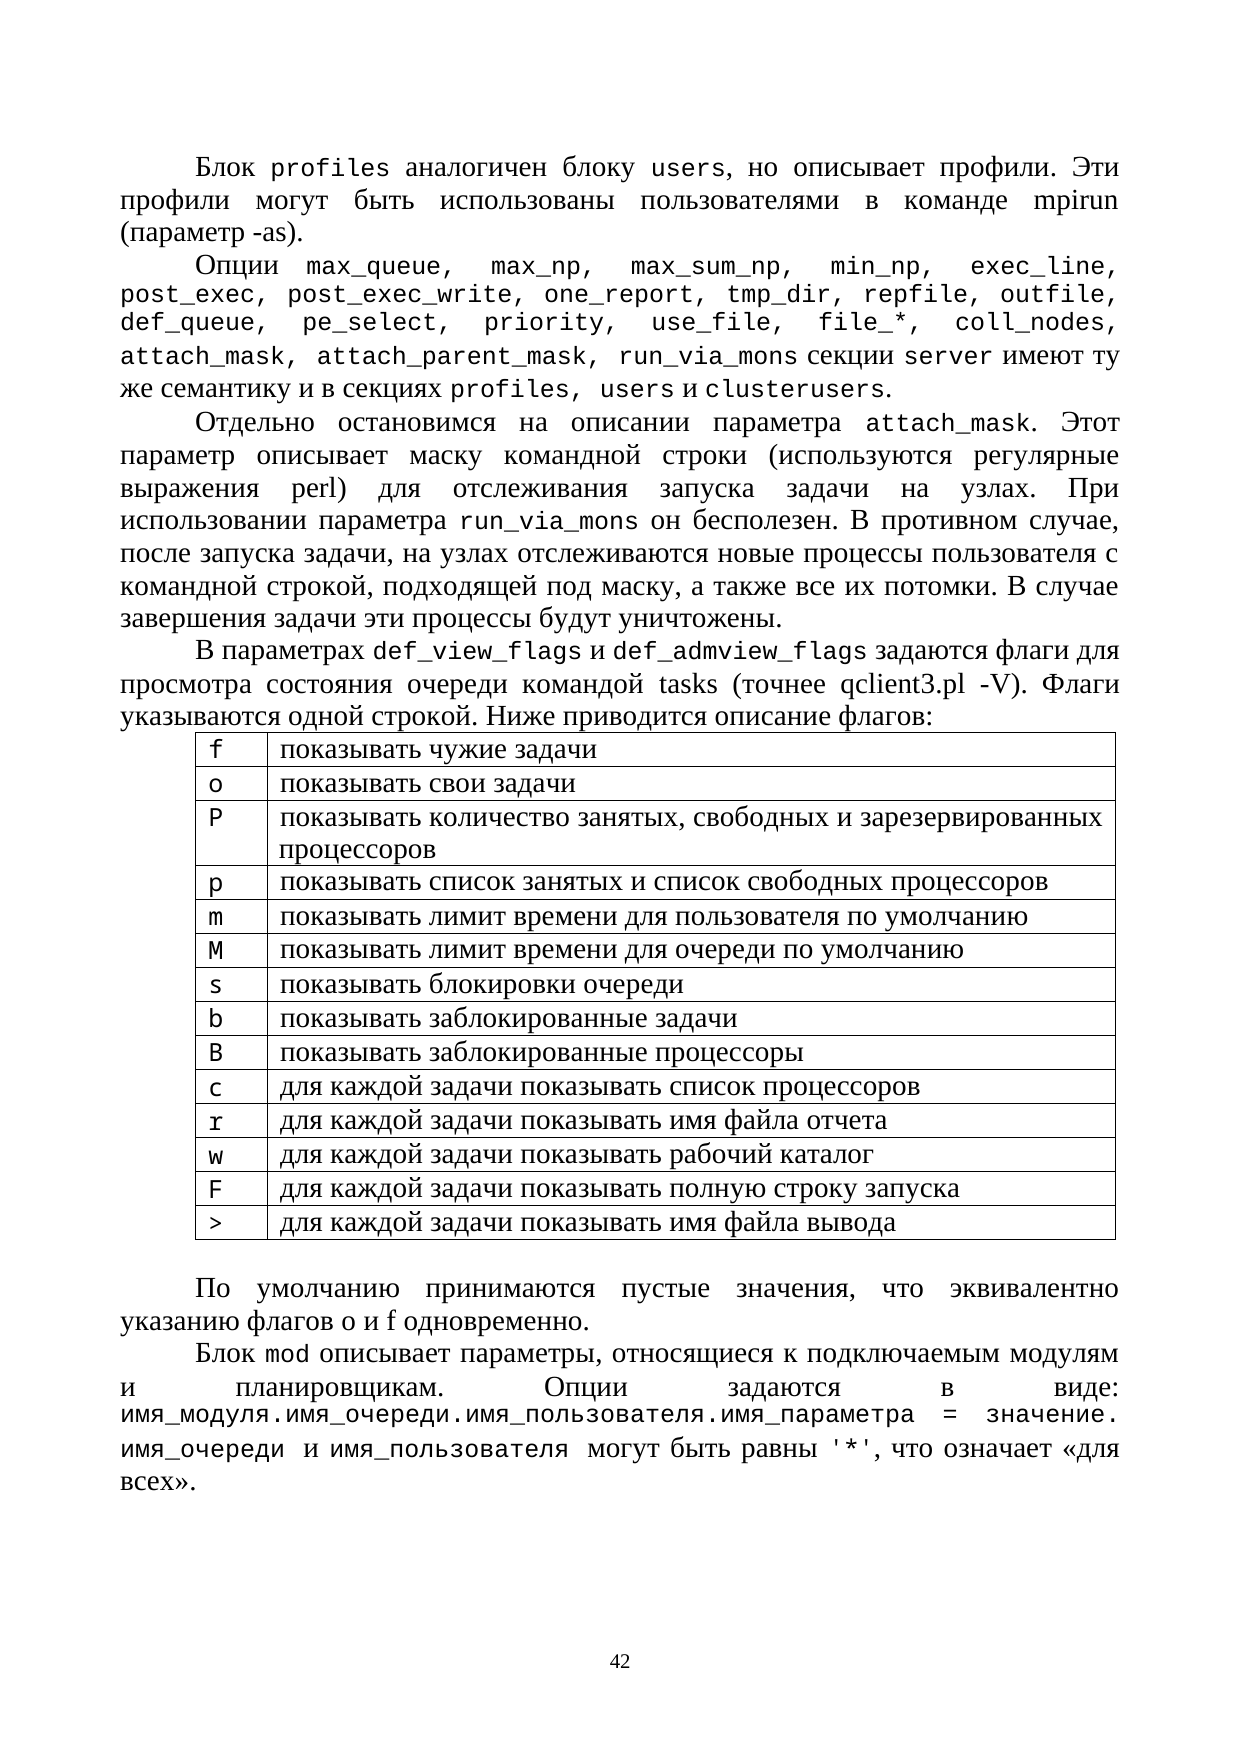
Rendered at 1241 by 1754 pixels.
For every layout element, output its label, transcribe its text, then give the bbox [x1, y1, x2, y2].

table_cell r [196, 1104, 267, 1137]
text В параметрах def_view_flags и def_admview_flags задаются флаги для просмотра состояния очереди командой tasks (точнее qclient3.pl -V). Флаги указываются одной строкой. Ниже приводится описание флагов: [120, 634, 1120, 732]
table_cell для каждой задачи показывать полную строку запуска [268, 1172, 1115, 1205]
table_cell > [196, 1206, 267, 1239]
table_cell показывать лимит времени для пользователя по умолчанию [268, 900, 1115, 933]
table_cell для каждой задачи показывать список процессоров [268, 1070, 1115, 1103]
table_cell показывать количество занятых, свободных и зарезервированных процессоров [268, 801, 1115, 865]
table_cell для каждой задачи показывать рабочий каталог [268, 1138, 1115, 1171]
table_cell c [196, 1070, 267, 1103]
table_cell o [196, 767, 267, 800]
table_cell показывать заблокированные задачи [268, 1002, 1115, 1035]
table_cell показывать заблокированные процессоры [268, 1036, 1115, 1069]
table_header f [196, 733, 267, 766]
table_cell показывать свои задачи [268, 767, 1115, 800]
table_cell M [196, 934, 267, 967]
table_cell F [196, 1172, 267, 1205]
table_cell b [196, 1002, 267, 1035]
table_cell m [196, 900, 267, 933]
table_cell s [196, 968, 267, 1001]
table_cell w [196, 1138, 267, 1171]
table_cell B [196, 1036, 267, 1069]
table_cell показывать лимит времени для очереди по умолчанию [268, 934, 1115, 967]
text Блок profiles аналогичен блоку users, но описывает профили. Эти профили могут быть использованы пользователями в команде mpirun (параметр -as). [120, 150, 1120, 248]
text Отдельно остановимся на описании параметра attach_mask. Этот параметр описывает маску командной строки (используются регулярные выражения perl) для отслеживания запуска задачи на узлах. При использовании параметра run_via_mons он бесполезен. В противном случае, после запуска задачи, на узлах отслеживаются новые процессы пользователя с командной строкой, подходящей под маску, а также все их потомки. В случае завершения задачи эти процессы будут уничтожены. [120, 405, 1120, 634]
table_cell p [196, 866, 267, 899]
table_header показывать чужие задачи [268, 733, 1115, 766]
text Блок mod описывает параметры, относящиеся к подключаемым модулям и планировщикам. Опции задаются в виде: имя_модуля.имя_очереди.имя_пользователя.имя_параметра = значение. имя_очереди и имя_пользователя могут быть равны '*', что означает «для всех». [120, 1336, 1120, 1497]
table_cell показывать блокировки очереди [268, 968, 1115, 1001]
table_cell P [196, 801, 267, 865]
text По умолчанию принимаются пустые значения, что эквивалентно указанию флагов o и f одновременно. [120, 1272, 1120, 1336]
table_cell для каждой задачи показывать имя файла отчета [268, 1104, 1115, 1137]
text Опции max_queue, max_np, max_sum_np, min_np, exec_line, post_exec, post_exec_write, one_report, tmp_dir, repfile, outfile, def_queue, pe_select, priority, use_file, file_*, coll_nodes, attach_mask, attach_parent_mask, run_via_mons секции server имеют ту же семантику и в секциях profiles, users и clusterusers. [120, 248, 1120, 405]
table_cell показывать список занятых и список свободных процессоров [268, 866, 1115, 899]
table_cell для каждой задачи показывать имя файла вывода [268, 1206, 1115, 1239]
